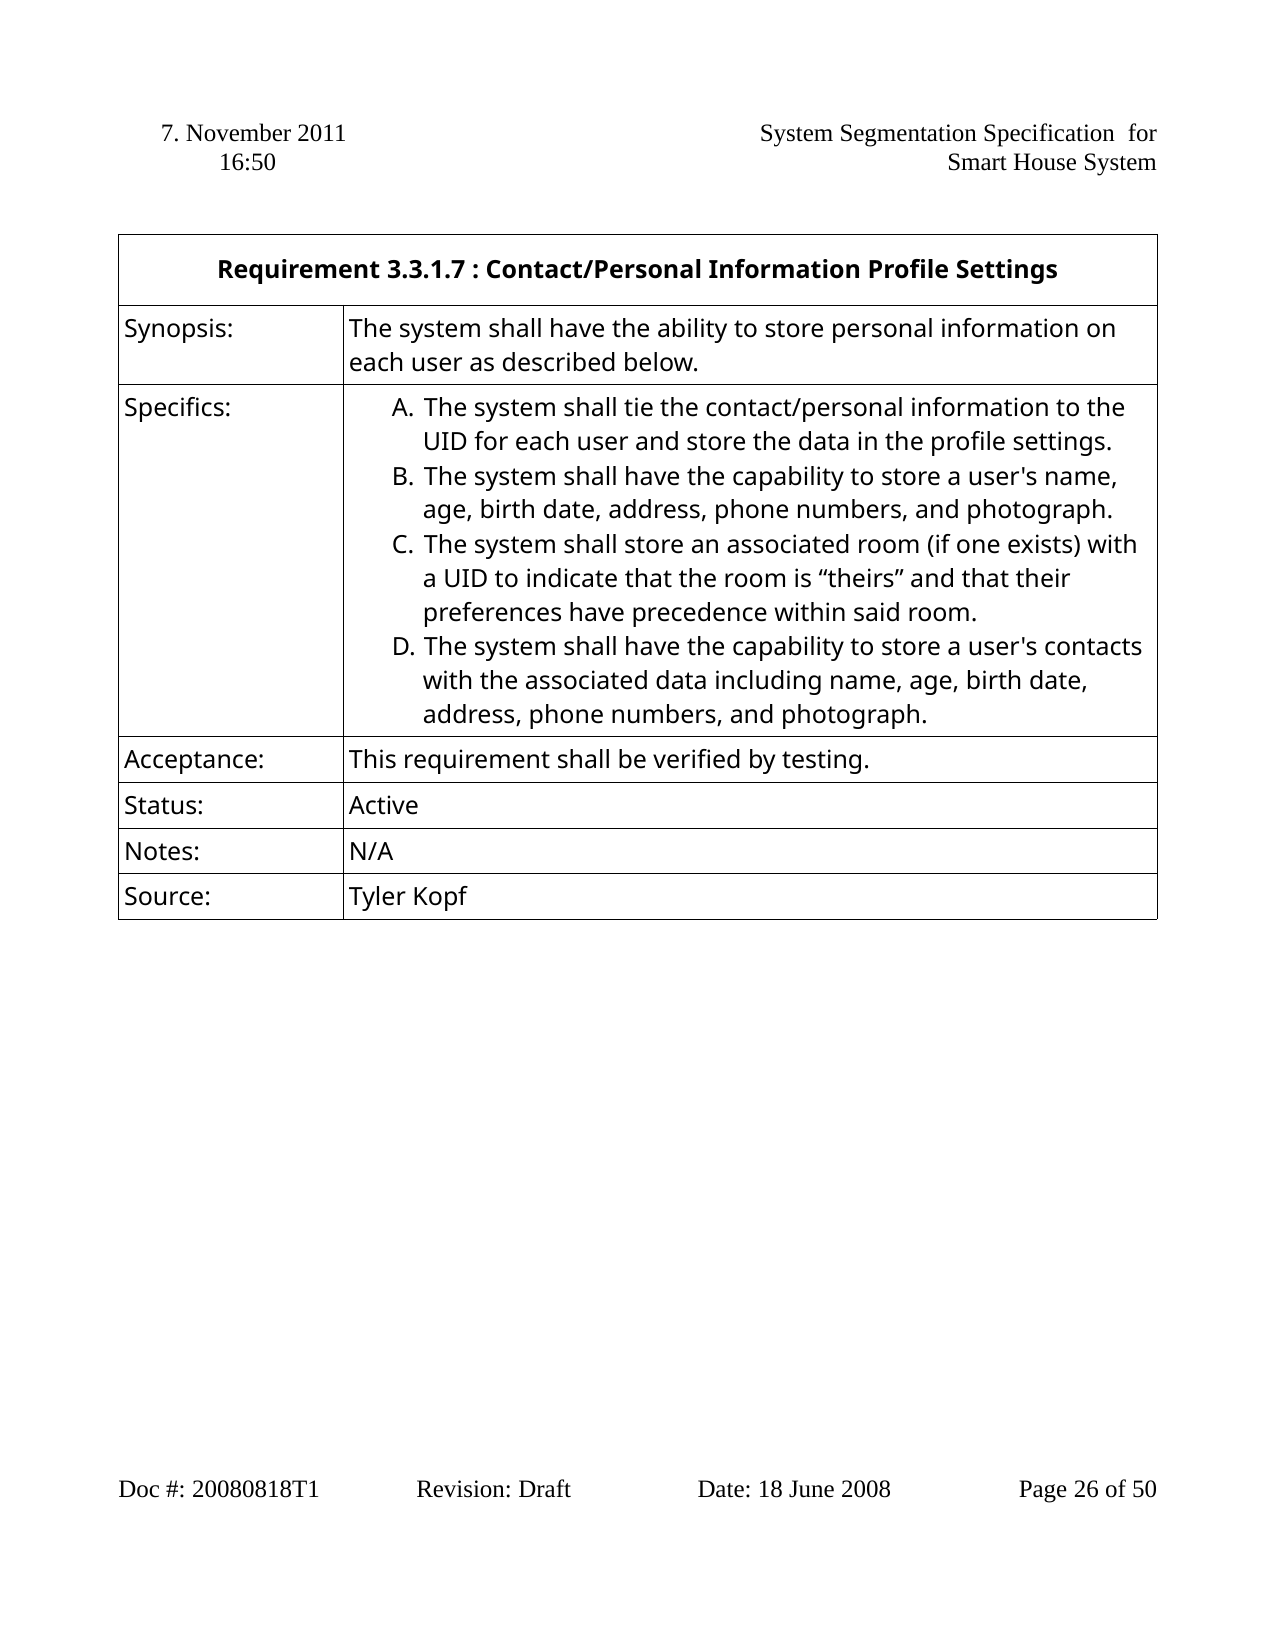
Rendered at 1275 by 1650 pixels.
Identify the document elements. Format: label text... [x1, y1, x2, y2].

table_cell Specifics: [119, 385, 343, 736]
table_cell Active [344, 783, 1157, 828]
table_cell Synopsis: [119, 306, 343, 384]
table_cell The system shall tie the contact/personal information to the UID for each user and store the data in the profile settings. The system shall have the capability to store a user's name, age, birth date, address, phone numbers, and photograph. The system shall store an associated room (if one exists) with a UID to indicate that the room is “theirs” and that their preferences have precedence within said room. The system shall have the capability to store a user's contacts with the associated data including name, age, birth date, address, phone numbers, and photograph. [344, 385, 1157, 736]
table_header Requirement 3.3.1.7 : Contact/Personal Information Profile Settings [119, 235, 1157, 304]
table_cell Source: [119, 874, 343, 919]
table_cell Notes: [119, 829, 343, 873]
table_cell Acceptance: [119, 737, 343, 782]
table_cell N/A [344, 829, 1157, 873]
table_cell This requirement shall be verified by testing. [344, 737, 1157, 782]
table_cell Status: [119, 783, 343, 828]
table_cell Tyler Kopf [344, 874, 1157, 919]
table_cell The system shall have the ability to store personal information on each user as described below. [344, 306, 1157, 384]
